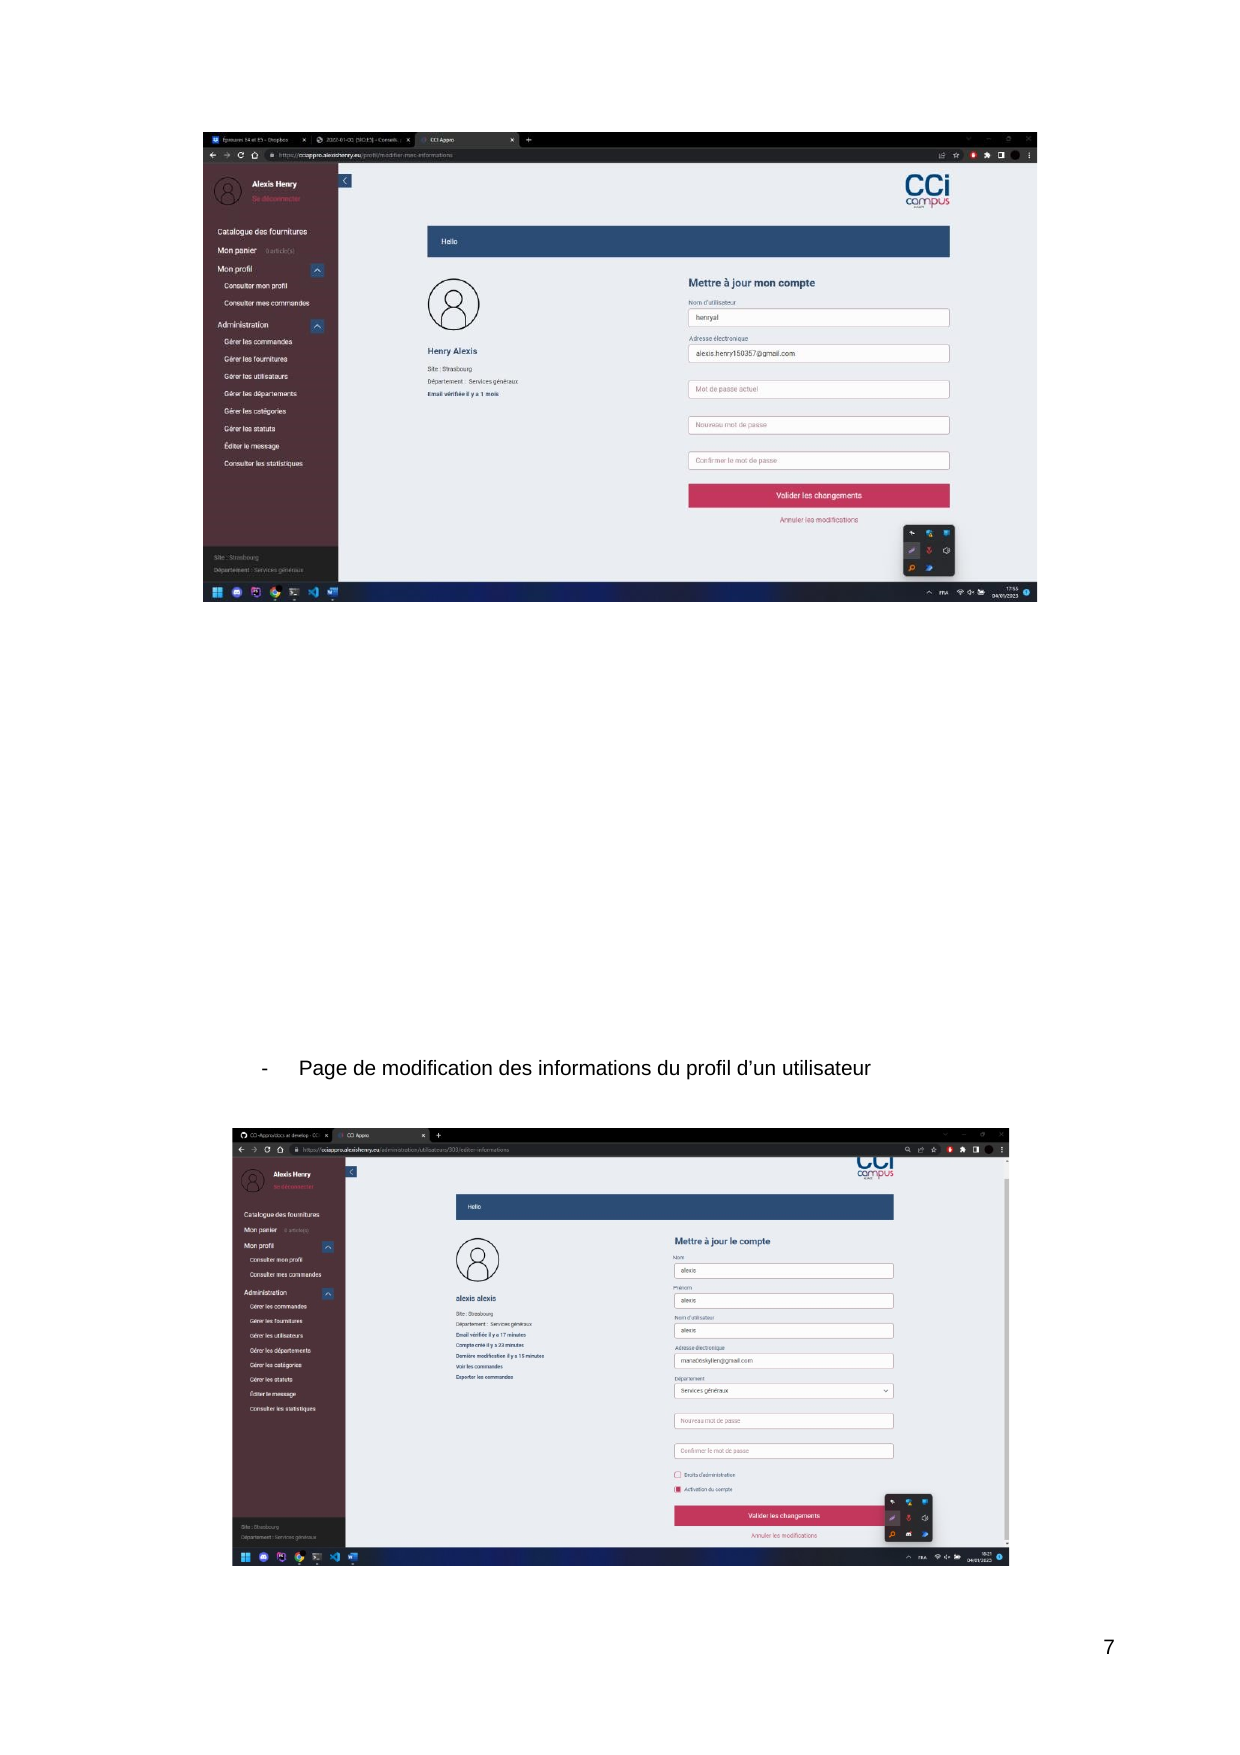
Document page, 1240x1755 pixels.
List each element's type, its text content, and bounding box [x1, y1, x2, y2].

list Page de modification des informations du profil d’un utilisateur [261, 1055, 1129, 1079]
